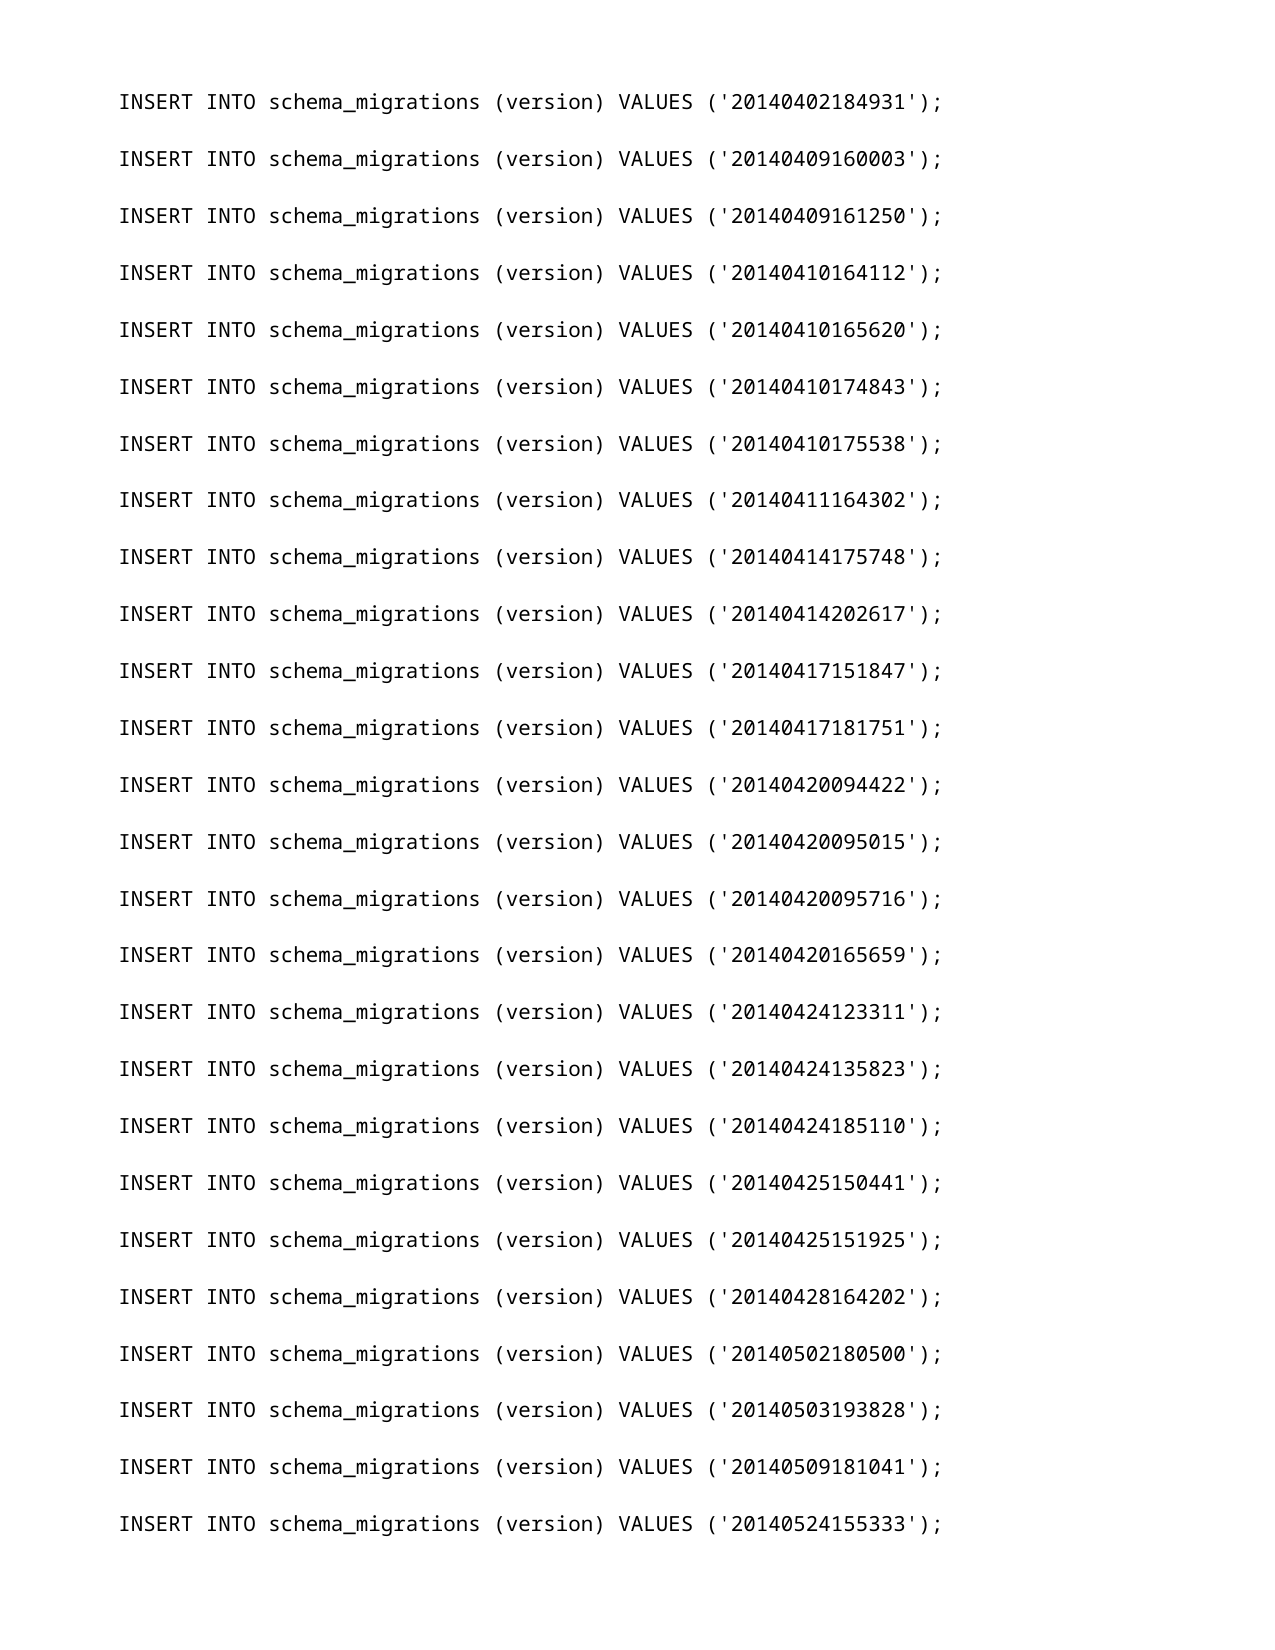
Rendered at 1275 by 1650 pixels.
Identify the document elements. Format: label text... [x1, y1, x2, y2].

text INSERT INTO schema_migrations (version) VALUES ('20140509181041'); [118, 1452, 1216, 1481]
text INSERT INTO schema_migrations (version) VALUES ('20140414202617'); [118, 599, 1216, 628]
text INSERT INTO schema_migrations (version) VALUES ('20140414175748'); [118, 542, 1216, 571]
text INSERT INTO schema_migrations (version) VALUES ('20140424123311'); [118, 997, 1216, 1026]
text INSERT INTO schema_migrations (version) VALUES ('20140420095716'); [118, 884, 1216, 912]
text INSERT INTO schema_migrations (version) VALUES ('20140424135823'); [118, 1054, 1216, 1083]
text INSERT INTO schema_migrations (version) VALUES ('20140420094422'); [118, 770, 1216, 798]
text INSERT INTO schema_migrations (version) VALUES ('20140502180500'); [118, 1339, 1216, 1367]
text INSERT INTO schema_migrations (version) VALUES ('20140425151925'); [118, 1225, 1216, 1253]
text INSERT INTO schema_migrations (version) VALUES ('20140425150441'); [118, 1168, 1216, 1197]
text INSERT INTO schema_migrations (version) VALUES ('20140417151847'); [118, 656, 1216, 685]
text INSERT INTO schema_migrations (version) VALUES ('20140420165659'); [118, 941, 1216, 969]
text INSERT INTO schema_migrations (version) VALUES ('20140402184931'); [118, 87, 1216, 116]
text INSERT INTO schema_migrations (version) VALUES ('20140428164202'); [118, 1282, 1216, 1310]
text INSERT INTO schema_migrations (version) VALUES ('20140409160003'); [118, 144, 1216, 173]
text INSERT INTO schema_migrations (version) VALUES ('20140411164302'); [118, 486, 1216, 514]
text INSERT INTO schema_migrations (version) VALUES ('20140410175538'); [118, 429, 1216, 457]
text INSERT INTO schema_migrations (version) VALUES ('20140420095015'); [118, 827, 1216, 855]
text INSERT INTO schema_migrations (version) VALUES ('20140410164112'); [118, 258, 1216, 287]
text INSERT INTO schema_migrations (version) VALUES ('20140424185110'); [118, 1111, 1216, 1140]
text INSERT INTO schema_migrations (version) VALUES ('20140503193828'); [118, 1396, 1216, 1424]
text INSERT INTO schema_migrations (version) VALUES ('20140409161250'); [118, 201, 1216, 230]
text INSERT INTO schema_migrations (version) VALUES ('20140410165620'); [118, 315, 1216, 343]
text INSERT INTO schema_migrations (version) VALUES ('20140524155333'); [118, 1509, 1216, 1538]
text INSERT INTO schema_migrations (version) VALUES ('20140410174843'); [118, 372, 1216, 400]
text INSERT INTO schema_migrations (version) VALUES ('20140417181751'); [118, 713, 1216, 742]
